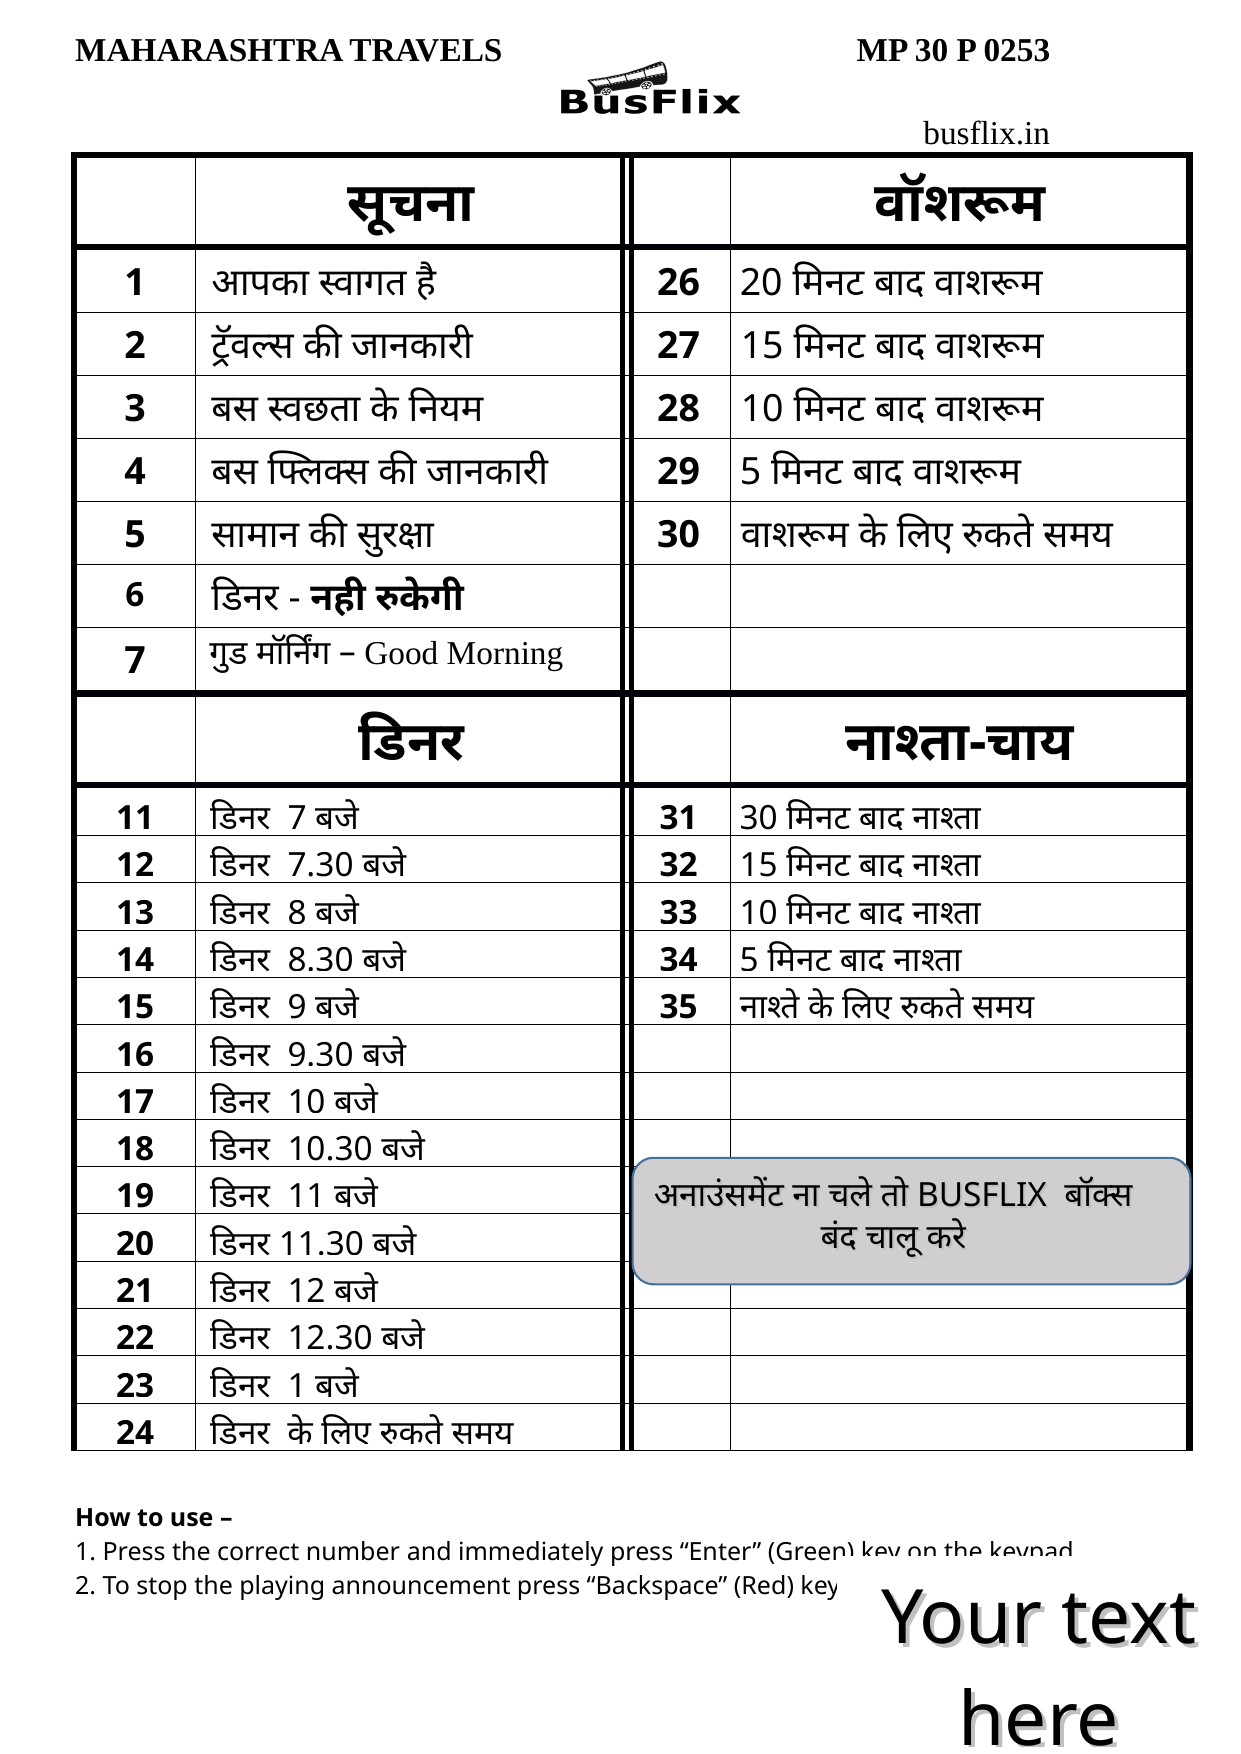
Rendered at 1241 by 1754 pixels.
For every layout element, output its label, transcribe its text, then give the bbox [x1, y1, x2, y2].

table_cell ट्रॅवल्स की जानकारी [196, 313, 620, 375]
table_cell 5 [77, 502, 195, 564]
table_cell [634, 1120, 730, 1166]
table_cell डिनर 12.30 बजे [196, 1309, 620, 1355]
table_cell 35 [634, 978, 730, 1024]
table_cell 1 [77, 250, 195, 312]
table_cell [731, 1309, 1186, 1355]
table_cell 34 [634, 931, 730, 977]
table_cell [634, 697, 730, 782]
table_cell 5 मिनट बाद नाश्ता [731, 931, 1186, 977]
table_cell वाशरूम के लिए रुकते समय [731, 502, 1186, 564]
table_cell 2 [77, 313, 195, 375]
table_cell [634, 1276, 730, 1308]
table_cell 7 [77, 628, 195, 690]
table_cell 5 मिनट बाद वाशरूम [731, 439, 1186, 501]
table_cell 14 [77, 931, 195, 977]
table_cell 15 मिनट बाद नाश्ता [731, 836, 1186, 882]
table_cell डिनर 8.30 बजे [196, 931, 620, 977]
table_cell 22 [77, 1309, 195, 1355]
table_cell 13 [77, 883, 195, 929]
table_cell 23 [77, 1356, 195, 1402]
table_cell 28 [634, 376, 730, 438]
table_cell डिनर 10.30 बजे [196, 1120, 620, 1166]
table_cell नाश्ता-चाय [731, 697, 1186, 782]
table_cell [731, 1404, 1186, 1450]
table_cell 12 [77, 836, 195, 882]
table_cell [634, 565, 730, 627]
table_cell [731, 1120, 1186, 1163]
table_cell डिनर 7 बजे [196, 788, 620, 835]
table_cell डिनर 11 बजे [196, 1167, 620, 1213]
table_cell 24 [77, 1404, 195, 1450]
table_cell डिनर - नही रुकेगी [196, 565, 620, 627]
table_cell 31 [634, 788, 730, 835]
table_cell 27 [634, 313, 730, 375]
table_cell [634, 1356, 730, 1402]
table_cell 26 [634, 250, 730, 312]
table_cell बस फ्लिक्स की जानकारी [196, 439, 620, 501]
table_cell 16 [77, 1025, 195, 1071]
table_cell डिनर 9 बजे [196, 978, 620, 1024]
table_cell [634, 1404, 730, 1450]
table_cell बस स्वछता के नियम [196, 376, 620, 438]
table_cell [837, 1556, 1240, 1754]
table_cell डिनर 10 बजे [196, 1073, 620, 1119]
table_cell [77, 697, 195, 782]
table_cell 6 [77, 565, 195, 627]
table_cell [731, 1356, 1186, 1402]
table_cell 4 [77, 439, 195, 501]
table_cell डिनर 12 बजे [196, 1262, 620, 1308]
table_cell सामान की सुरक्षा [196, 502, 620, 564]
table_cell [731, 1025, 1186, 1071]
table_cell डिनर [196, 697, 620, 782]
table_cell 29 [634, 439, 730, 501]
table_cell 3 [77, 376, 195, 438]
table_header सूचना [196, 158, 620, 243]
text 1. Press the correct number and immediately press “Enter” (Green) key on the keypad. [75, 1533, 1165, 1567]
table_header [77, 158, 195, 243]
table_cell [634, 1025, 730, 1071]
table_cell 33 [634, 883, 730, 929]
table_cell 32 [634, 836, 730, 882]
text How to use – [75, 1499, 1165, 1533]
table_cell 10 मिनट बाद वाशरूम [731, 376, 1186, 438]
table_cell 30 मिनट बाद नाश्ता [731, 788, 1186, 835]
table_cell डिनर के लिए रुकते समय [196, 1404, 620, 1450]
text 2. To stop the playing announcement press “Backspace” (Red) key. [75, 1567, 837, 1601]
table_cell [634, 1309, 730, 1355]
table_cell [731, 1073, 1186, 1119]
table_cell नाश्ते के लिए रुकते समय [731, 978, 1186, 1024]
table_cell 15 मिनट बाद वाशरूम [731, 313, 1186, 375]
table_cell 20 मिनट बाद वाशरूम [731, 250, 1186, 312]
table_cell डिनर 1 बजे [196, 1356, 620, 1402]
table_cell डिनर 9.30 बजे [196, 1025, 620, 1071]
table_cell 15 [77, 978, 195, 1024]
table_cell डिनर 7.30 बजे [196, 836, 620, 882]
table_cell [634, 628, 730, 690]
table_cell 17 [77, 1073, 195, 1119]
table_cell गुड मॉर्निंग – Good Morning [196, 628, 620, 690]
table_cell आपका स्वागत है [196, 250, 620, 312]
table_cell 11 [77, 788, 195, 835]
table_header वॉशरूम [731, 158, 1186, 243]
table_cell [731, 1279, 1186, 1308]
table_cell [634, 1073, 730, 1119]
table_cell 30 [634, 502, 730, 564]
table_cell डिनर 11.30 बजे [196, 1214, 620, 1261]
table_cell डिनर 8 बजे [196, 883, 620, 929]
table_cell 19 [77, 1167, 195, 1213]
table_header [634, 158, 730, 243]
table_cell [731, 565, 1186, 627]
table_cell 20 [77, 1214, 195, 1261]
table_cell 18 [77, 1120, 195, 1166]
table_cell 21 [77, 1262, 195, 1308]
table_cell [731, 628, 1186, 690]
table_cell 10 मिनट बाद नाश्ता [731, 883, 1186, 929]
